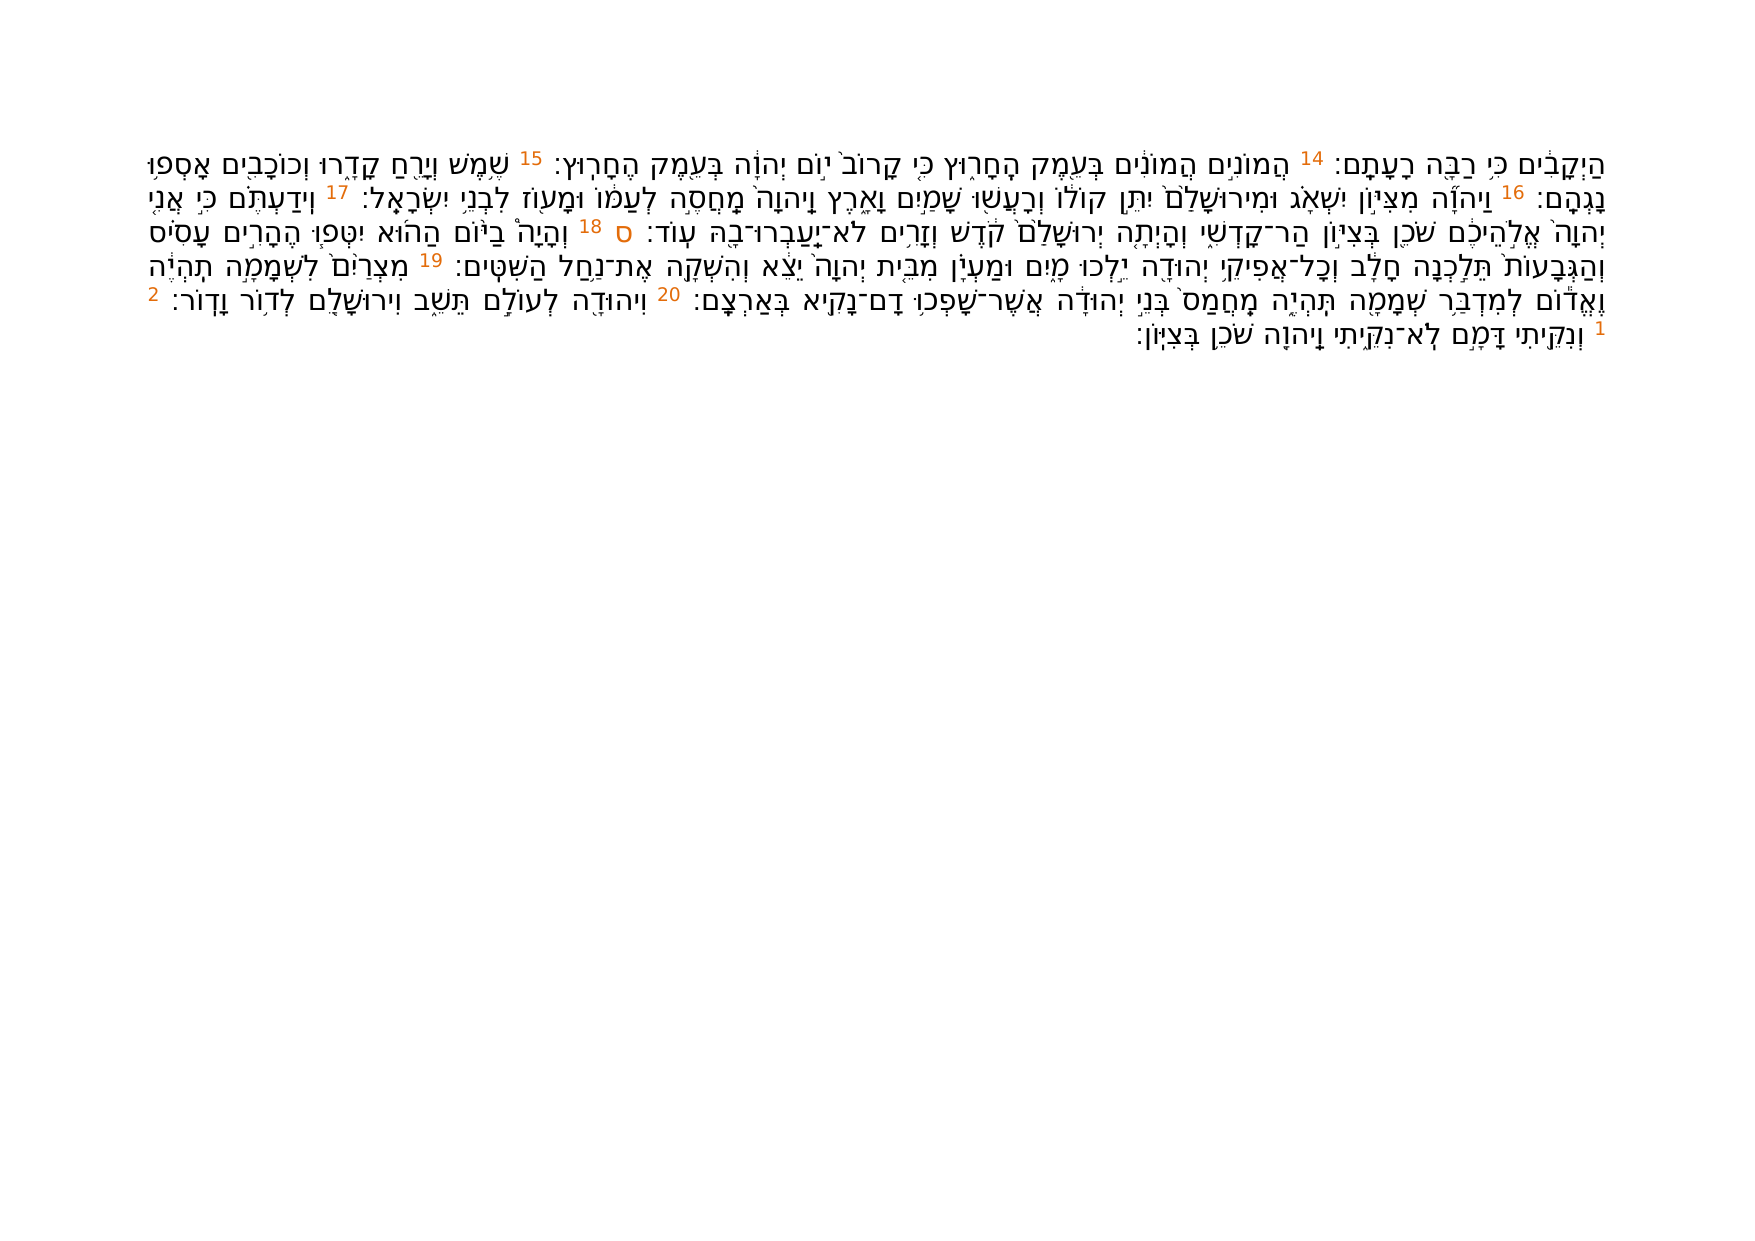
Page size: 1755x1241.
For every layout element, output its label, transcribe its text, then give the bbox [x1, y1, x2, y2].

text 1 כִּ֗י הִנֵּ֛ה בַּיָּמִ֥ים הָהֵ֖מָּה וּבָעֵ֣ת הַהִ֑יא אֲשֶׁ֥ר *אשוב **אָשִׁ֛יב אֶת־שְׁב֥וּת יְהוּדָ֖ה וִירוּשָׁלָֽ͏ִם׃ 2 וְקִבַּצְתִּי֙ אֶת־כָּל־הַגּוֹיִ֔ם וְה֣וֹרַדְתִּ֔ים אֶל־עֵ֖מֶק יְהֽוֹשָׁפָ֑ט וְנִשְׁפַּטְתִּ֨י עִמָּ֜ם שָׁ֗ם עַל־עַמִּ֨י וְנַחֲלָתִ֤י יִשְׂרָאֵל֙ אֲשֶׁ֣ר פִּזְּר֣וּ בַגּוֹיִ֔ם וְאֶת־אַרְצִ֖י חִלֵּֽקוּ׃ ‬‬3 וְאֶל־עַמִּ֖י יַדּ֣וּ גוֹרָ֑ל וַיִּתְּנ֤וּ הַיֶּ֙לֶד֙ בַּזּוֹנָ֔ה וְהַיַּלְדָּ֛ה מָכְר֥וּ בַיַּ֖יִן וַיִּשְׁתּֽוּ׃ ‬‬4 וְ֠גַם מָה־אַתֶּ֥ם לִי֙ צֹ֣ר וְצִיד֔וֹן וְכֹ֖ל גְּלִיל֣וֹת פְּלָ֑שֶׁת הַגְּמ֗וּל אַתֶּם֙ מְשַׁלְּמִ֣ים עָלָ֔י וְאִם־גֹּמְלִ֤ים אַתֶּם֙ עָלַ֔י קַ֣ל מְהֵרָ֔ה אָשִׁ֥יב גְּמֻלְכֶ֖ם בְּרֹאשְׁכֶֽם׃ ‬‬5 אֲשֶׁר־כַּסְפִּ֥י וּזְהָבִ֖י לְקַחְתֶּ֑ם וּמַֽחֲמַדַּי֙ הַטֹּבִ֔ים הֲבֵאתֶ֖ם לְהֵיכְלֵיכֶֽם׃ ‬‬6 וּבְנֵ֤י יְהוּדָה֙ וּבְנֵ֣י יְרוּשָׁלִַ֔ם מְכַרְתֶּ֖ם לִבְנֵ֣י הַיְּוָנִ֑ים לְמַ֥עַן הַרְחִיקָ֖ם מֵעַ֥ל גְּבוּלָֽם׃ ‬‬7 הִנְנִ֣י מְעִירָ֔ם מִן־הַ֨מָּק֔וֹם אֲשֶׁר־מְכַרְתֶּ֥ם אֹתָ֖ם שָׁ֑מָּה וַהֲשִׁבֹתִ֥י גְמֻלְכֶ֖ם בְּרֹאשְׁכֶֽם׃ ‬‬8 וּמָכַרְתִּ֞י אֶת־בְּנֵיכֶ֣ם וְאֶת־בְּנֽוֹתֵיכֶ֗ם בְּיַד֙ בְּנֵ֣י יְהוּדָ֔ה וּמְכָר֥וּם לִשְׁבָאיִ֖ם אֶל־גּ֣וֹי רָח֑וֹק כִּ֥י יְהוָ֖ה דִּבֵּֽר׃ ס ‬‬9 קִרְאוּ־זֹאת֙ בַּגּוֹיִ֔ם קַדְּשׁ֖וּ מִלְחָמָ֑ה הָעִ֙ירוּ֙ הַגִּבּוֹרִ֔ים יִגְּשׁ֣וּ יַֽעֲל֔וּ כֹּ֖ל אַנְשֵׁ֥י הַמִּלְחָמָֽה׃ ‬‬10 כֹּ֤תּוּ אִתֵּיכֶם֙ לַֽחֲרָב֔וֹת וּמַזְמְרֹֽתֵיכֶ֖ם לִרְמָחִ֑ים הַֽחַלָּ֔שׁ יֹאמַ֖ר גִּבּ֥וֹר אָֽנִי׃ ‬‬11 ע֣וּשׁוּ וָבֹ֧אוּ כָֽל־הַגּוֹיִ֛ם מִסָּבִ֖יב וְנִקְבָּ֑צוּ שָׁ֕מָּה הַֽנְחַ֥ת יְהוָ֖ה גִּבּוֹרֶֽיךָ׃ ‬‬12 יֵע֙וֹרוּ֙ וְיַעֲל֣וּ הַגּוֹיִ֔ם אֶל־עֵ֖מֶק יְהֽוֹשָׁפָ֑ט כִּ֣י שָׁ֗ם אֵשֵׁ֛ב לִשְׁפֹּ֥ט אֶת־כָּל־הַגּוֹיִ֖ם מִסָּבִֽיב׃ ‬‬13 שִׁלְח֣וּ מַגָּ֔ל כִּ֥י בָשַׁ֖ל קָצִ֑יר בֹּ֤אֽוּ רְדוּ֙ כִּֽי־מָ֣לְאָה גַּ֔ת הֵשִׁ֙יקוּ֙ הַיְקָבִ֔ים כִּ֥י רַבָּ֖ה רָעָתָֽם׃ ‬‬14 הֲמוֹנִ֣ים הֲמוֹנִ֔ים בְּעֵ֖מֶק הֶֽחָר֑וּץ כִּ֤י קָרוֹב֙ י֣וֹם יְהוָ֔ה בְּעֵ֖מֶק הֶחָרֽוּץ׃ ‬‬15 שֶׁ֥מֶשׁ וְיָרֵ֖חַ קָדָ֑רוּ וְכוֹכָבִ֖ים אָסְפ֥וּ נָגְהָֽם׃ ‬‬16 וַיהוָ֞ה מִצִּיּ֣וֹן יִשְׁאָ֗ג וּמִירוּשָׁלִַ֙ם֙ יִתֵּ֣ן קוֹל֔וֹ וְרָעֲשׁ֖וּ שָׁמַ֣יִם וָאָ֑רֶץ וַֽיהוָה֙ מַֽחֲסֶ֣ה לְעַמּ֔וֹ וּמָע֖וֹז לִבְנֵ֥י יִשְׂרָאֵֽל׃ ‬‬17 וִֽידַעְתֶּ֗ם כִּ֣י אֲנִ֤י יְהוָה֙ אֱלֹ֣הֵיכֶ֔ם שֹׁכֵ֖ן בְּצִיּ֣וֹן הַר־קָדְשִׁ֑י וְהָיְתָ֤ה יְרוּשָׁלִַ֙ם֙ קֹ֔דֶשׁ וְזָרִ֥ים לֹא־יַֽעַבְרוּ־בָ֖הּ עֽוֹד׃ ס ‬‬18 וְהָיָה֩ בַיּ֨וֹם הַה֜וּא יִטְּפ֧וּ הֶהָרִ֣ים עָסִ֗יס וְהַגְּבָעוֹת֙ תֵּלַ֣כְנָה חָלָ֔ב וְכָל־אֲפִיקֵ֥י יְהוּדָ֖ה יֵ֣לְכוּ מָ֑יִם וּמַעְיָ֗ן מִבֵּ֤ית יְהוָה֙ יֵצֵ֔א וְהִשְׁקָ֖ה אֶת־נַ֥חַל הַשִּׁטִּֽים׃ ‬‬19 מִצְרַ֙יִם֙ לִשְׁמָמָ֣ה תִֽהְיֶ֔ה וֶאֱד֕וֹם לְמִדְבַּ֥ר שְׁמָמָ֖ה תִּֽהְיֶ֑ה מֵֽחֲמַס֙ בְּנֵ֣י יְהוּדָ֔ה אֲשֶׁר־שָׁפְכ֥וּ דָם־נָקִ֖יא בְּאַרְצָֽם׃ ‬‬20 וִיהוּדָ֖ה לְעוֹלָ֣ם תֵּשֵׁ֑ב וִירוּשָׁלַ֖͏ִם לְד֥וֹר וָדֽוֹר׃ ‬‬21 וְנִקֵּ֖יתִי דָּמָ֣ם לֹֽא־נִקֵּ֑יתִי וַֽיהוָ֖ה שֹׁכֵ֥ן בְּצִיּֽוֹן׃ ‬‬‬‬‬‬‬‬‬‬‬‬‬‬‬‬‬‬‬‬‬‬ [148, 148, 1606, 351]
